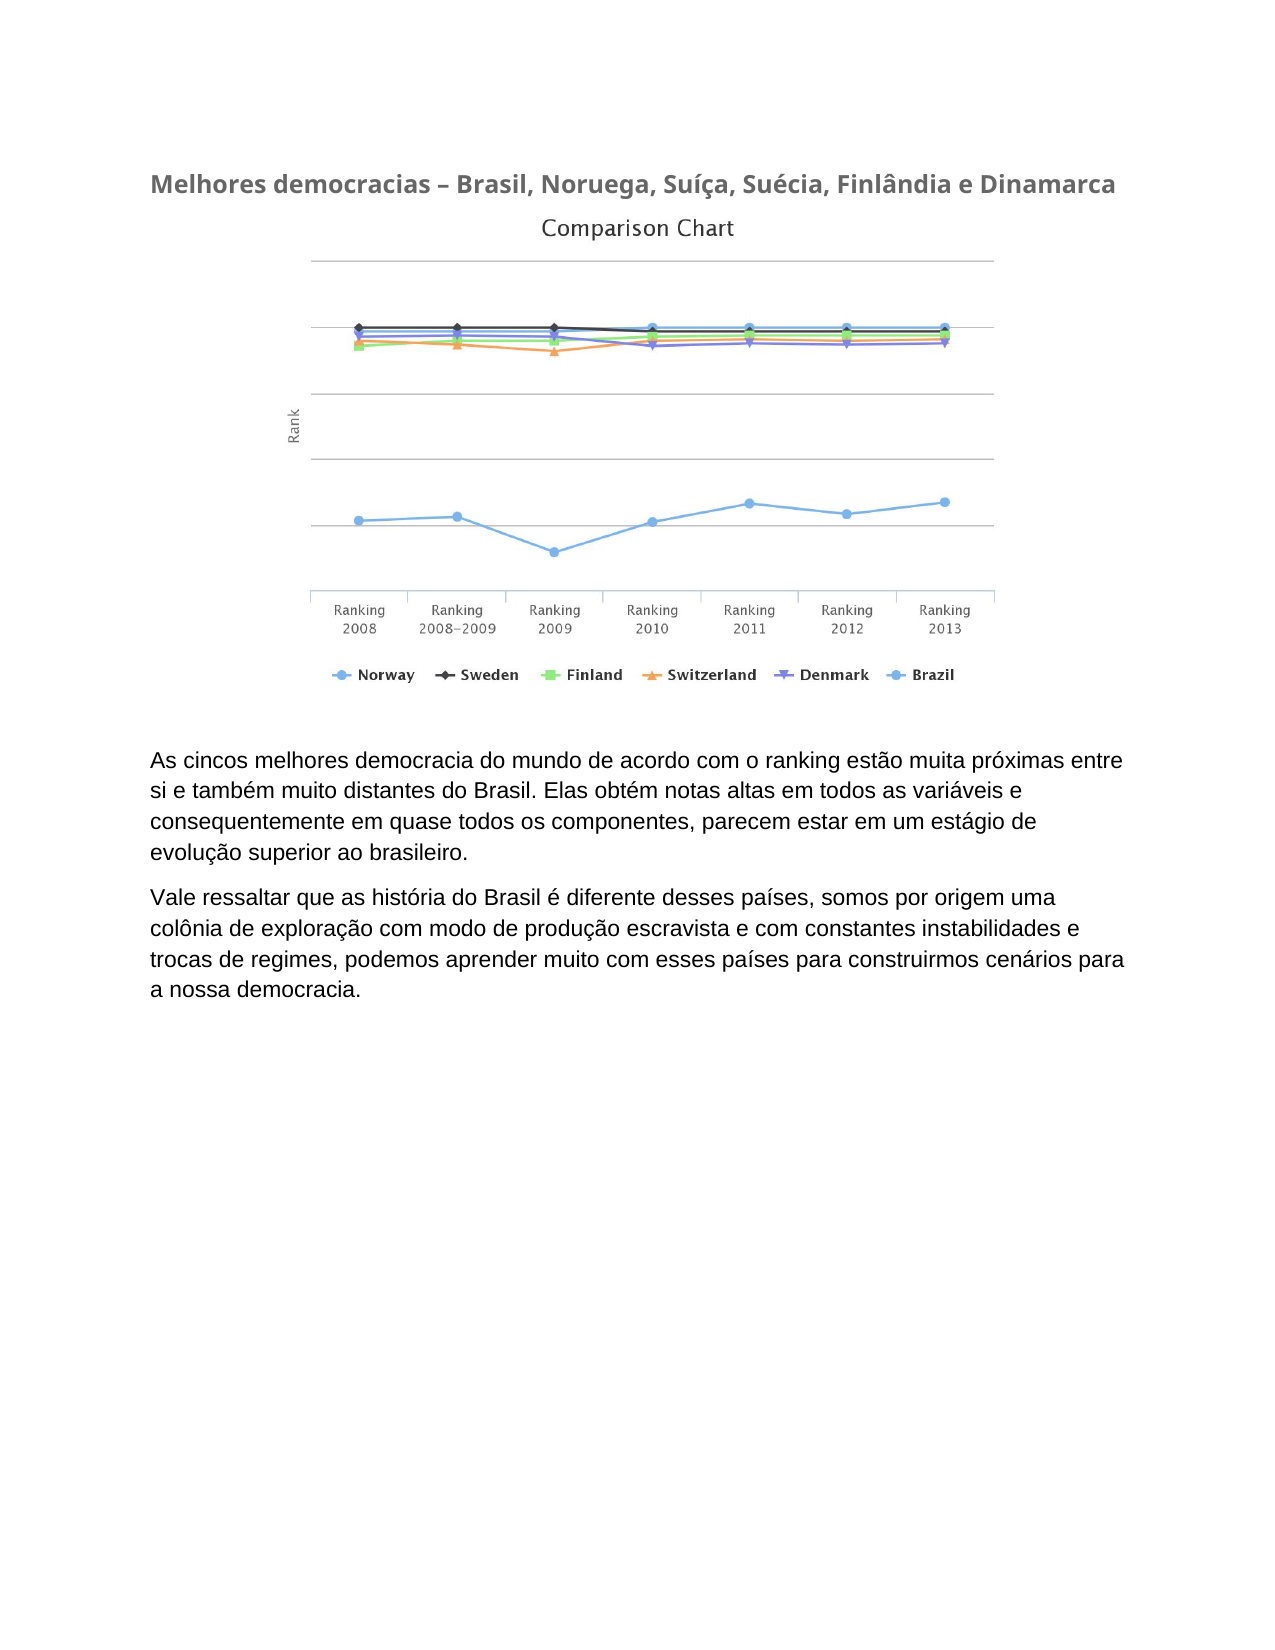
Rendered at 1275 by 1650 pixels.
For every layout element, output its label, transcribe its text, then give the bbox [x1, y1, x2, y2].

text Vale ressaltar que as história do Brasil é diferente desses países, somos por origem uma colônia de exploração com modo de produção escravista e com constantes instabilidades e trocas de regimes, podemos aprender muito com esses países para construirmos cenários para a nossa democracia. [150, 885, 1125, 1003]
subtitle Melhores democracias – Brasil, Noruega, Suíça, Suécia, Finlândia e Dinamarca [150, 167, 1125, 201]
text As cincos melhores democracia do mundo de acordo com o ranking estão muita próximas entre si e também muito distantes do Brasil. Elas obtém notas altas em todos as variáveis e consequentemente em quase todos os componentes, parecem estar em um estágio de evolução superior ao brasileiro. [150, 747, 1125, 865]
picture [269, 205, 1006, 697]
